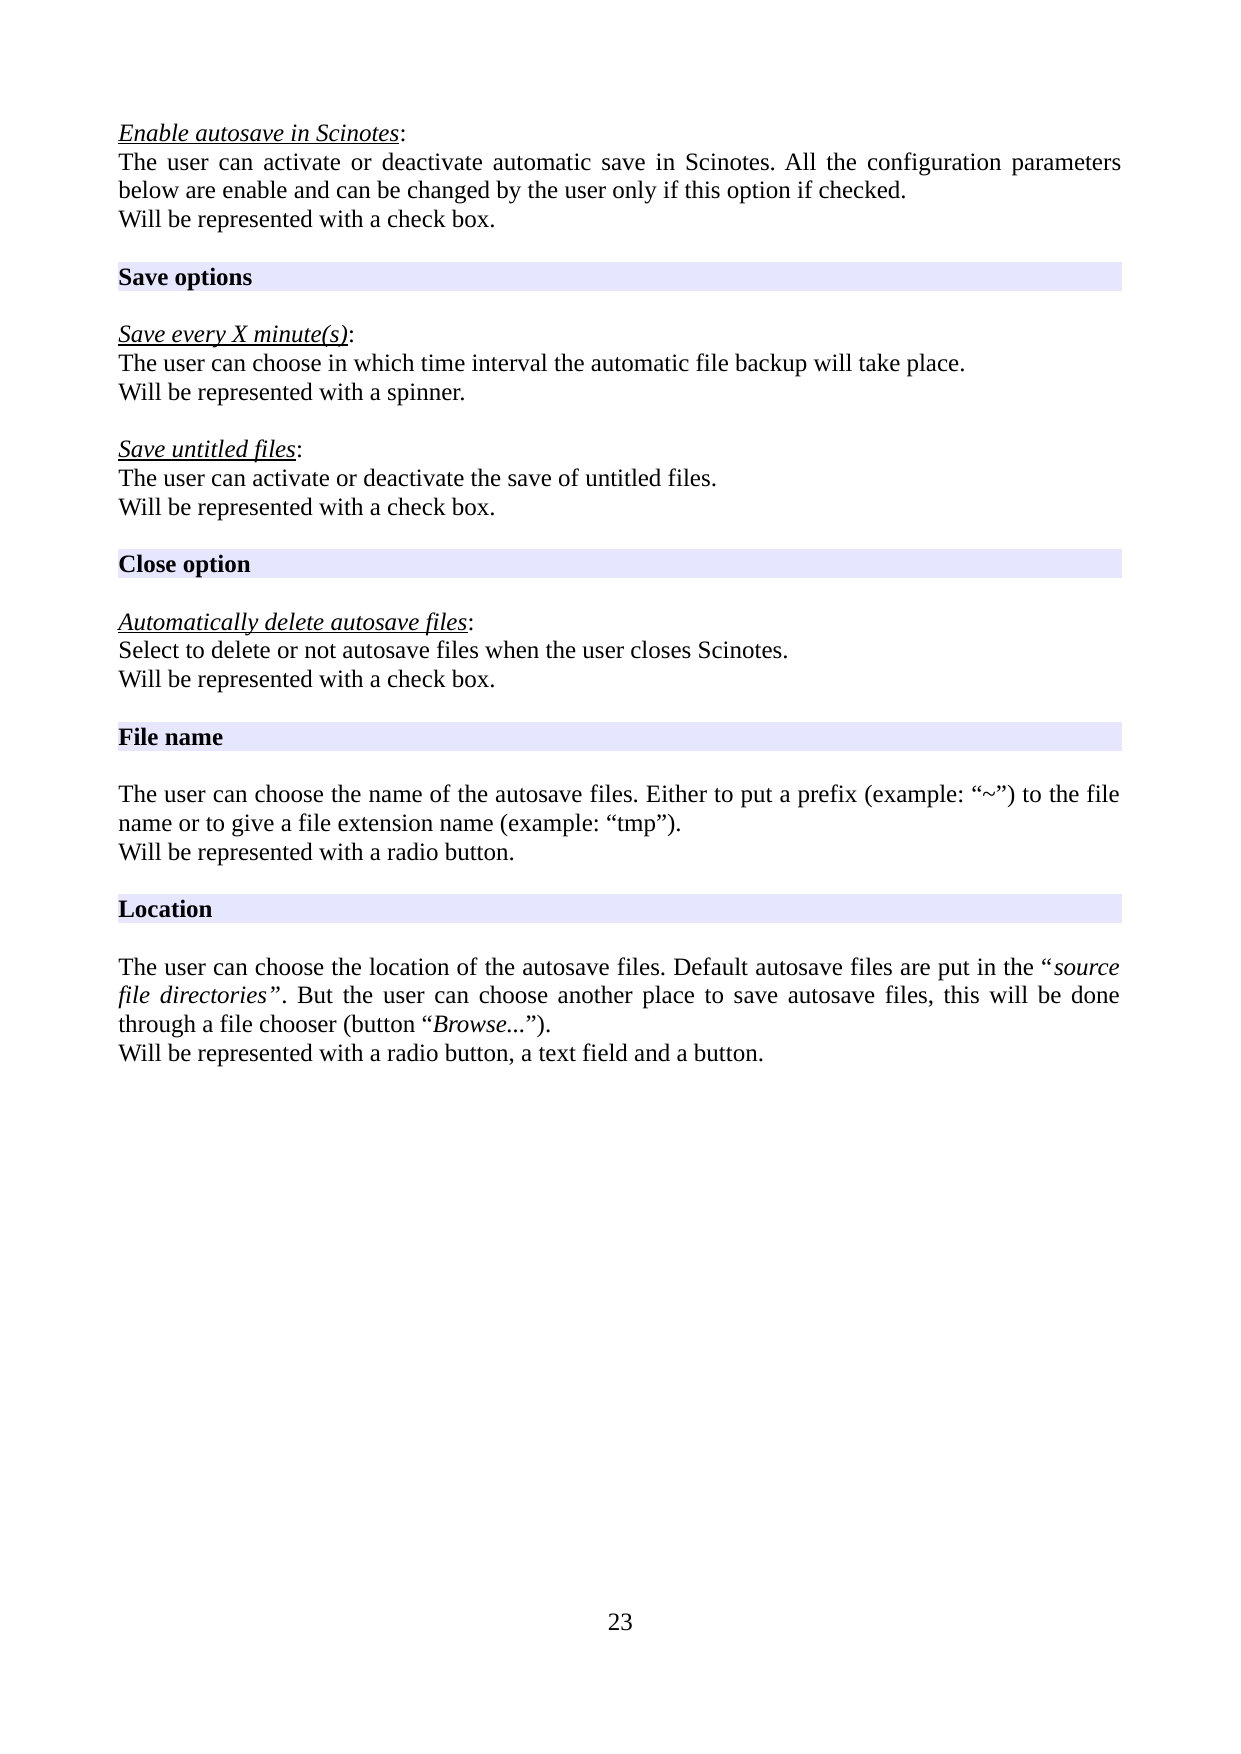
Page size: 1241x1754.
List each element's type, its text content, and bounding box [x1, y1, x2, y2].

text Save every X minute(s): [118, 319, 1122, 348]
text Close option [118, 549, 1122, 578]
text File name [118, 722, 1122, 751]
text The user can choose the location of the autosave files. Default autosave files are put in the “source file directories”. But the user can choose another place to save autosave files, this will be done through a file chooser (button “Browse...”). [118, 952, 1122, 1038]
text Will be represented with a check box. [118, 204, 1122, 233]
text Location [118, 894, 1122, 923]
text Will be represented with a radio button, a text field and a button. [118, 1038, 1122, 1067]
text Enable autosave in Scinotes: [118, 118, 1122, 147]
text The user can activate or deactivate automatic save in Scinotes. All the configuration parameters below are enable and can be changed by the user only if this option if checked. [118, 147, 1122, 204]
text Will be represented with a spinner. [118, 377, 1122, 406]
text The user can choose the name of the autosave files. Either to put a prefix (example: “~”) to the file name or to give a file extension name (example: “tmp”). [118, 779, 1122, 837]
text Select to delete or not autosave files when the user closes Scinotes. [118, 636, 1122, 664]
text Save options [118, 262, 1122, 291]
text The user can activate or deactivate the save of untitled files. [118, 463, 1122, 492]
text Save untitled files: [118, 434, 1122, 463]
text Will be represented with a radio button. [118, 837, 1122, 866]
text The user can choose in which time interval the automatic file backup will take place. [118, 348, 1122, 377]
text Automatically delete autosave files: [118, 607, 1122, 636]
text Will be represented with a check box. [118, 664, 1122, 693]
text Will be represented with a check box. [118, 492, 1122, 521]
